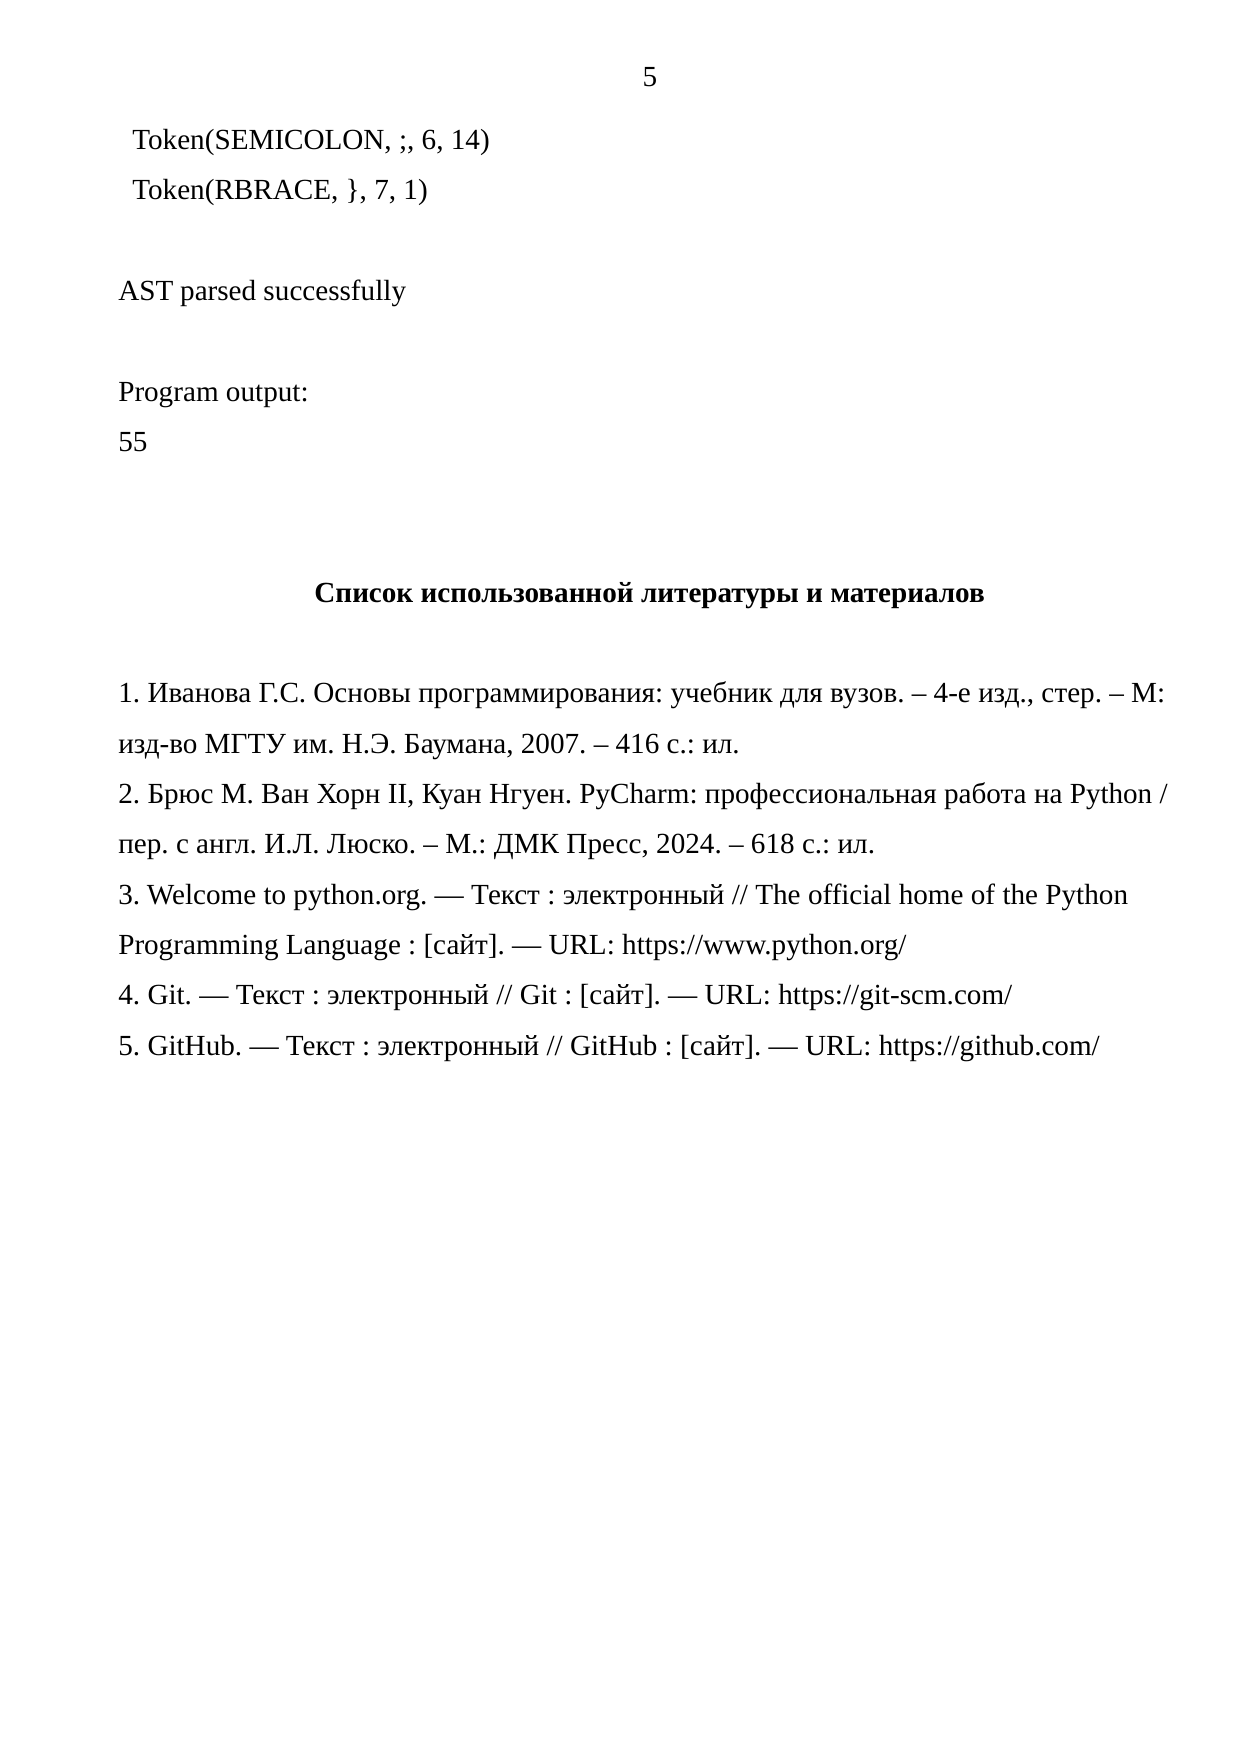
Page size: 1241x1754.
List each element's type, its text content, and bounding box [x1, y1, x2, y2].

text Список использованной литературы и материалов [118, 575, 1181, 608]
text AST parsed successfully [118, 273, 1181, 307]
text 4. Git. — Текст : электронный // Git : [сайт]. — URL: https://git-scm.com/ [118, 977, 1181, 1011]
text 2. Брюс М. Ван Хорн II, Куан Нгуен. PyCharm: профессиональная работа на Python / пер. с англ. И.Л. Люско. – М.: ДМК Пресс, 2024. – 618 с.: ил. [118, 776, 1181, 860]
text 55 [118, 424, 1181, 457]
text 1. Иванова Г.С. Основы программирования: учебник для вузов. – 4-е изд., стер. – М: изд-во МГТУ им. Н.Э. Баумана, 2007. – 416 с.: ил. [118, 676, 1181, 759]
text Token(RBRACE, }, 7, 1) [118, 172, 1181, 206]
text Program output: [118, 374, 1181, 407]
text 5. GitHub. — Текст : электронный // GitHub : [сайт]. — URL: https://github.com/ [118, 1028, 1181, 1061]
text 3. Welcome to python.org. — Текст : электронный // The official home of the Python Programming Language : [сайт]. — URL: https://www.python.org/ [118, 877, 1181, 961]
text Token(SEMICOLON, ;, 6, 14) [118, 122, 1181, 156]
